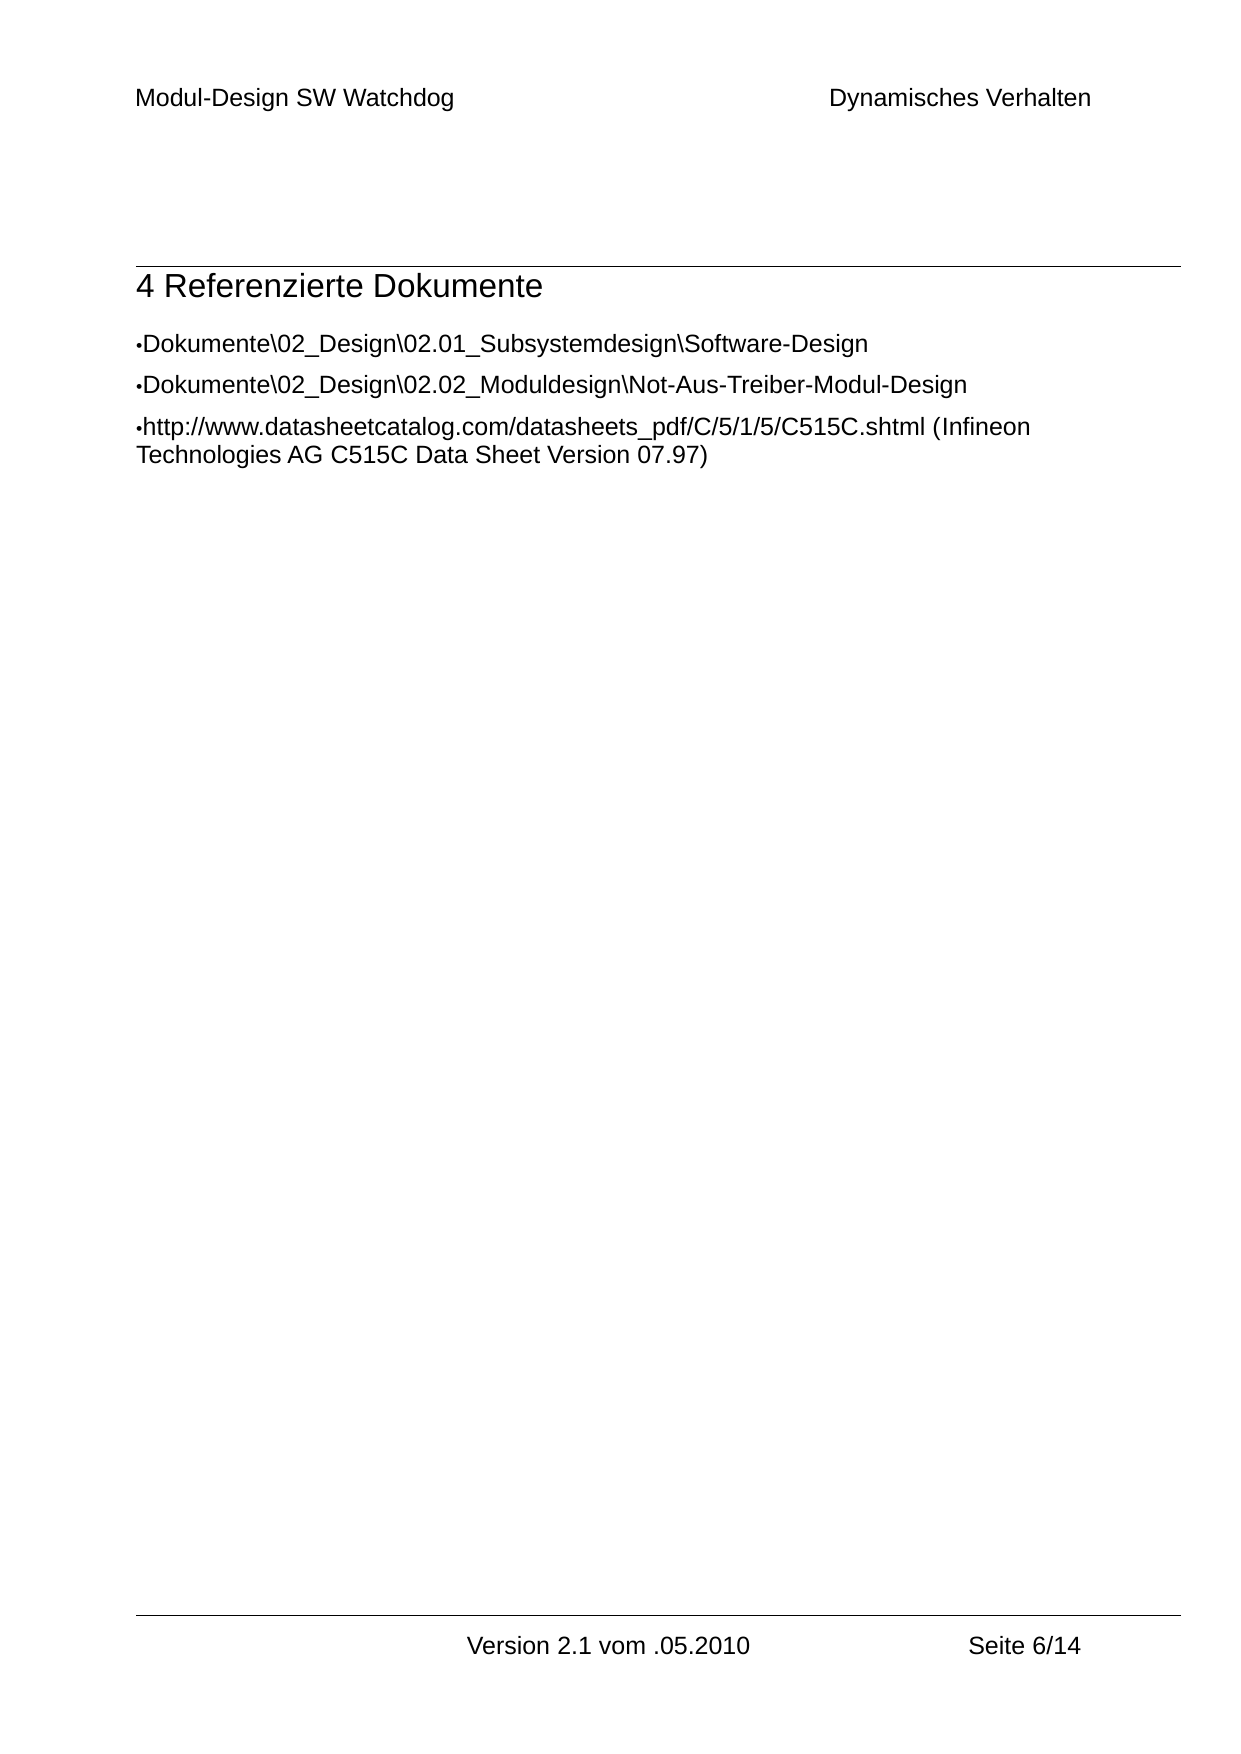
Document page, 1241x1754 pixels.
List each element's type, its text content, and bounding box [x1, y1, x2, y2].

list Dokumente\02_Design\02.02_Moduldesign\Not-Aus-Treiber-Modul-Design [136, 371, 1181, 399]
subtitle Referenzierte Dokumente [136, 289, 1181, 304]
list Dokumente\02_Design\02.01_Subsystemdesign\Software-Design [136, 329, 1181, 358]
list http://www.datasheetcatalog.com/datasheets_pdf/C/5/1/5/C515C.shtml (Infineon Technologies AG C515C Data Sheet Version 07.97) [136, 412, 1181, 469]
